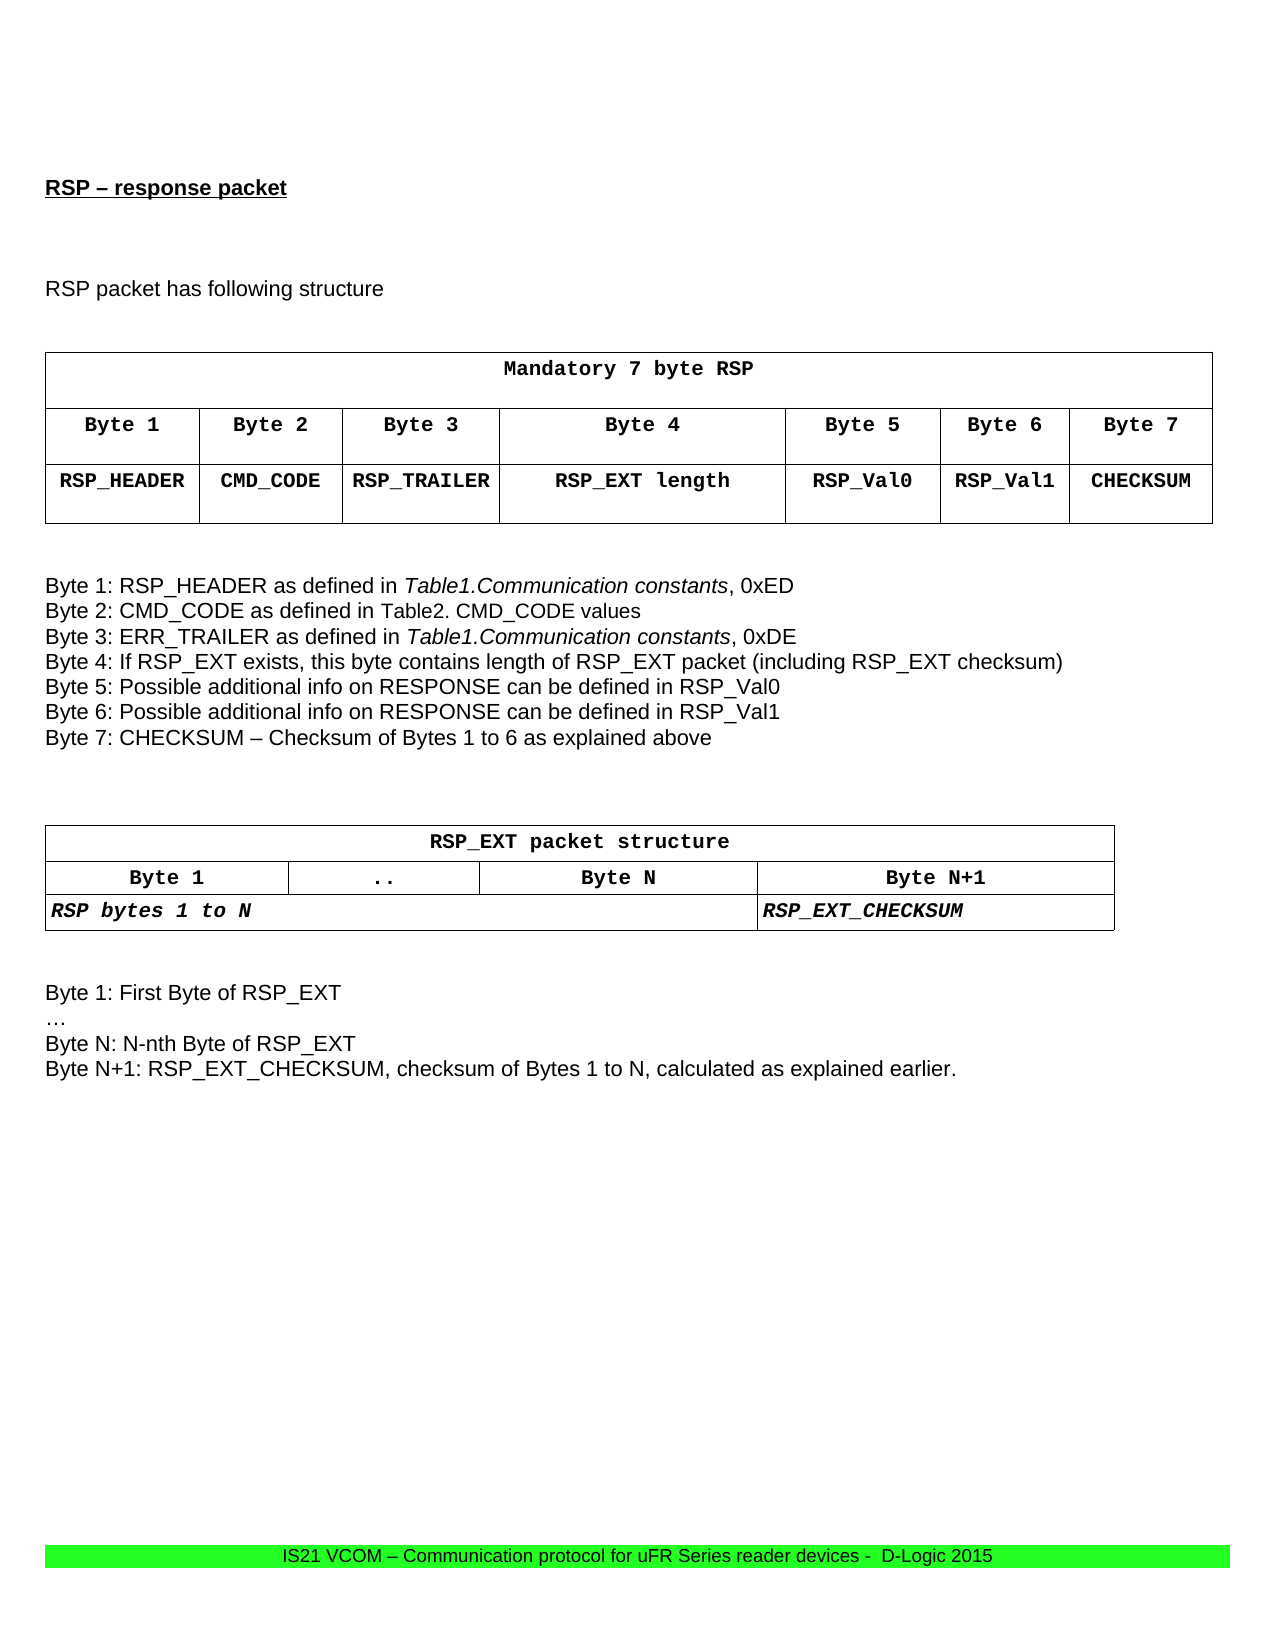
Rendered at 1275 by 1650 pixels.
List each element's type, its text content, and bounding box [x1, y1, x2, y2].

table_cell Byte 1 [46, 862, 288, 894]
table_header RSP_EXT packet structure [46, 826, 1114, 861]
table_header Mandatory 7 byte RSP [46, 353, 1212, 408]
table_cell Byte 1 [46, 409, 199, 464]
table_cell Byte 3 [343, 409, 499, 464]
text Byte N+1: RSP_EXT_CHECKSUM, checksum of Bytes 1 to N, calculated as explained earlier. [45, 1056, 1230, 1081]
table_cell Byte N+1 [758, 862, 1114, 894]
table_cell CHECKSUM [1070, 465, 1212, 523]
text RSP – response packet [45, 175, 1230, 200]
text Byte 3: ERR_TRAILER as defined in Table1.Communication constants, 0xDE [45, 623, 1230, 649]
table_cell RSP bytes 1 to N [46, 895, 757, 929]
table_cell Byte 5 [786, 409, 940, 464]
text Byte 4: If RSP_EXT exists, this byte contains length of RSP_EXT packet (including RSP_EXT checksum) [45, 649, 1230, 674]
text Byte 5: Possible additional info on RESPONSE can be defined in RSP_Val0 [45, 674, 1230, 699]
table_cell .. [289, 862, 479, 894]
text RSP packet has following structure [45, 276, 1230, 301]
table_cell RSP_EXT_CHECKSUM [758, 895, 1114, 929]
table_cell RSP_HEADER [46, 465, 199, 523]
table_cell Byte 4 [500, 409, 785, 464]
table_cell RSP_Val1 [941, 465, 1069, 523]
table_cell RSP_TRAILER [343, 465, 499, 523]
table_cell Byte 2 [200, 409, 342, 464]
table_cell CMD_CODE [200, 465, 342, 523]
text Byte 2: CMD_CODE as defined in Table2. CMD_CODE values [45, 598, 1230, 623]
table_cell Byte 7 [1070, 409, 1212, 464]
text Byte 1: First Byte of RSP_EXT [45, 980, 1230, 1005]
text Byte 6: Possible additional info on RESPONSE can be defined in RSP_Val1 [45, 699, 1230, 724]
text Byte 1: RSP_HEADER as defined in Table1.Communication constants, 0xED [45, 573, 1230, 598]
text … [45, 1005, 1230, 1031]
table_cell RSP_Val0 [786, 465, 940, 523]
table_cell Byte 6 [941, 409, 1069, 464]
table_cell Byte N [480, 862, 757, 894]
text Byte N: N-nth Byte of RSP_EXT [45, 1031, 1230, 1056]
text Byte 7: CHECKSUM – Checksum of Bytes 1 to 6 as explained above [45, 724, 1230, 749]
table_cell RSP_EXT length [500, 465, 785, 523]
